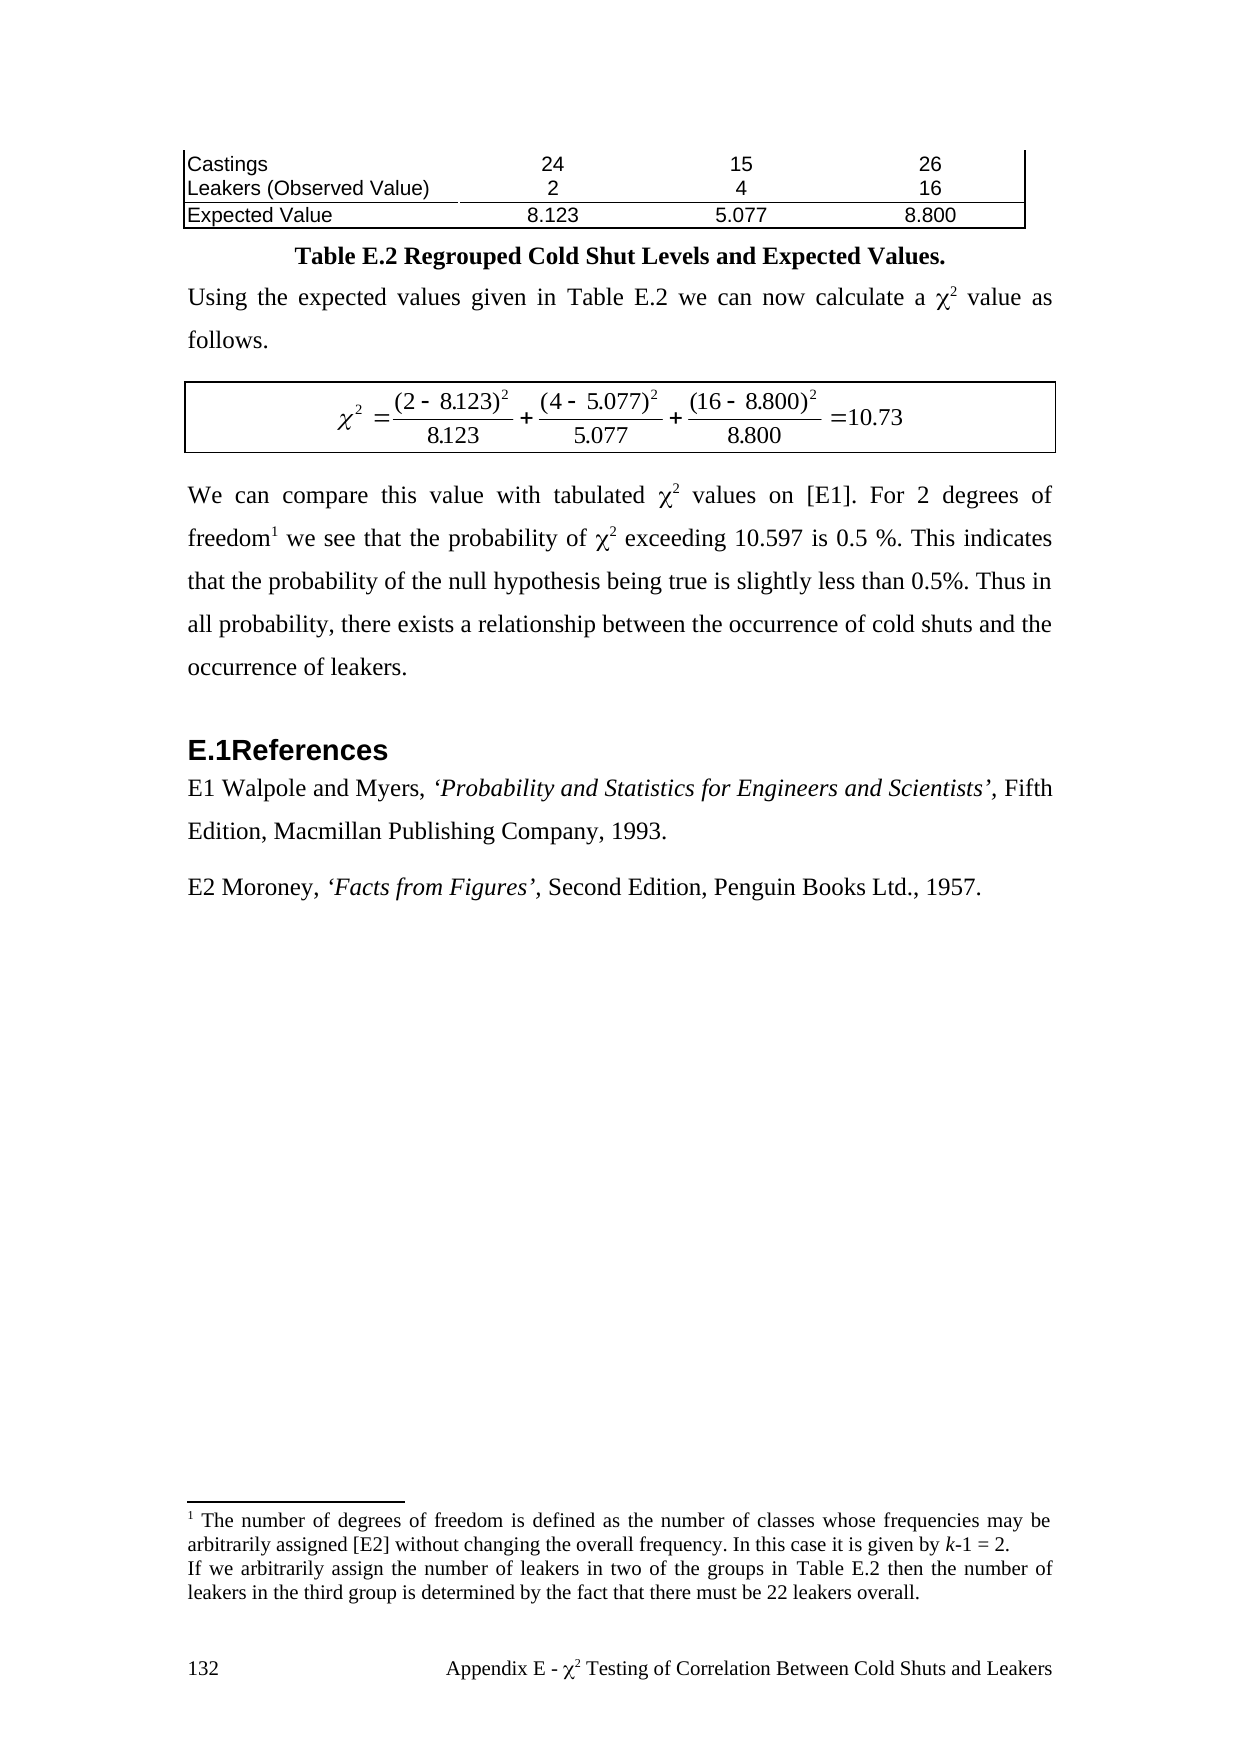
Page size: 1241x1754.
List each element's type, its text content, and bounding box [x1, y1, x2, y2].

text E2 Moroney, ‘Facts from Figures’, Second Edition, Penguin Books Ltd., 1957. [187, 872, 1053, 900]
table_cell 5.077 [647, 203, 835, 227]
table_cell 24 [459, 150, 647, 176]
table_cell 2 [459, 176, 647, 201]
table_cell Expected Value [185, 203, 459, 227]
text The number of degrees of freedom is defined as the number of classes whose frequencies may be arbitrarily assigned [E2] without changing the overall frequency. In this case it is given by k-1 = 2. [187, 1508, 1053, 1556]
table_cell 15 [647, 150, 835, 176]
subtitle References [187, 733, 1053, 767]
text We can compare this value with tabulated c2 values on [E1]. For 2 degrees of freedom we see that the probability of c2 exceeding 10.597 is 0.5 %. This indicates that the probability of the null hypothesis being true is slightly less than 0.5%. Thus in all probability, there exists a relationship between the occurrence of cold shuts and the occurrence of leakers. [187, 480, 1053, 681]
text Using the expected values given in Table E .2 we can now calculate a c2 value as follows. [187, 282, 1053, 354]
table_cell 8.800 [835, 203, 1024, 227]
table_cell 8.123 [459, 203, 647, 227]
text Table E.2 Regrouped Cold Shut Levels and Expected Values. [187, 241, 1053, 270]
table_cell 16 [835, 176, 1024, 201]
table_cell 26 [835, 150, 1024, 176]
table_cell Castings [185, 150, 459, 176]
table_cell Leakers (Observed Value) [185, 176, 459, 201]
text E1 Walpole and Myers, ‘Probability and Statistics for Engineers and Scientists’, Fifth Edition, Macmillan Publishing Company, 1993. [187, 773, 1053, 845]
table_cell 4 [647, 176, 835, 201]
text If we arbitrarily assign the number of leakers in two of the groups in Table E .2 then the number of leakers in the third group is determined by the fact that there must be 22 leakers overall. [187, 1556, 1053, 1604]
